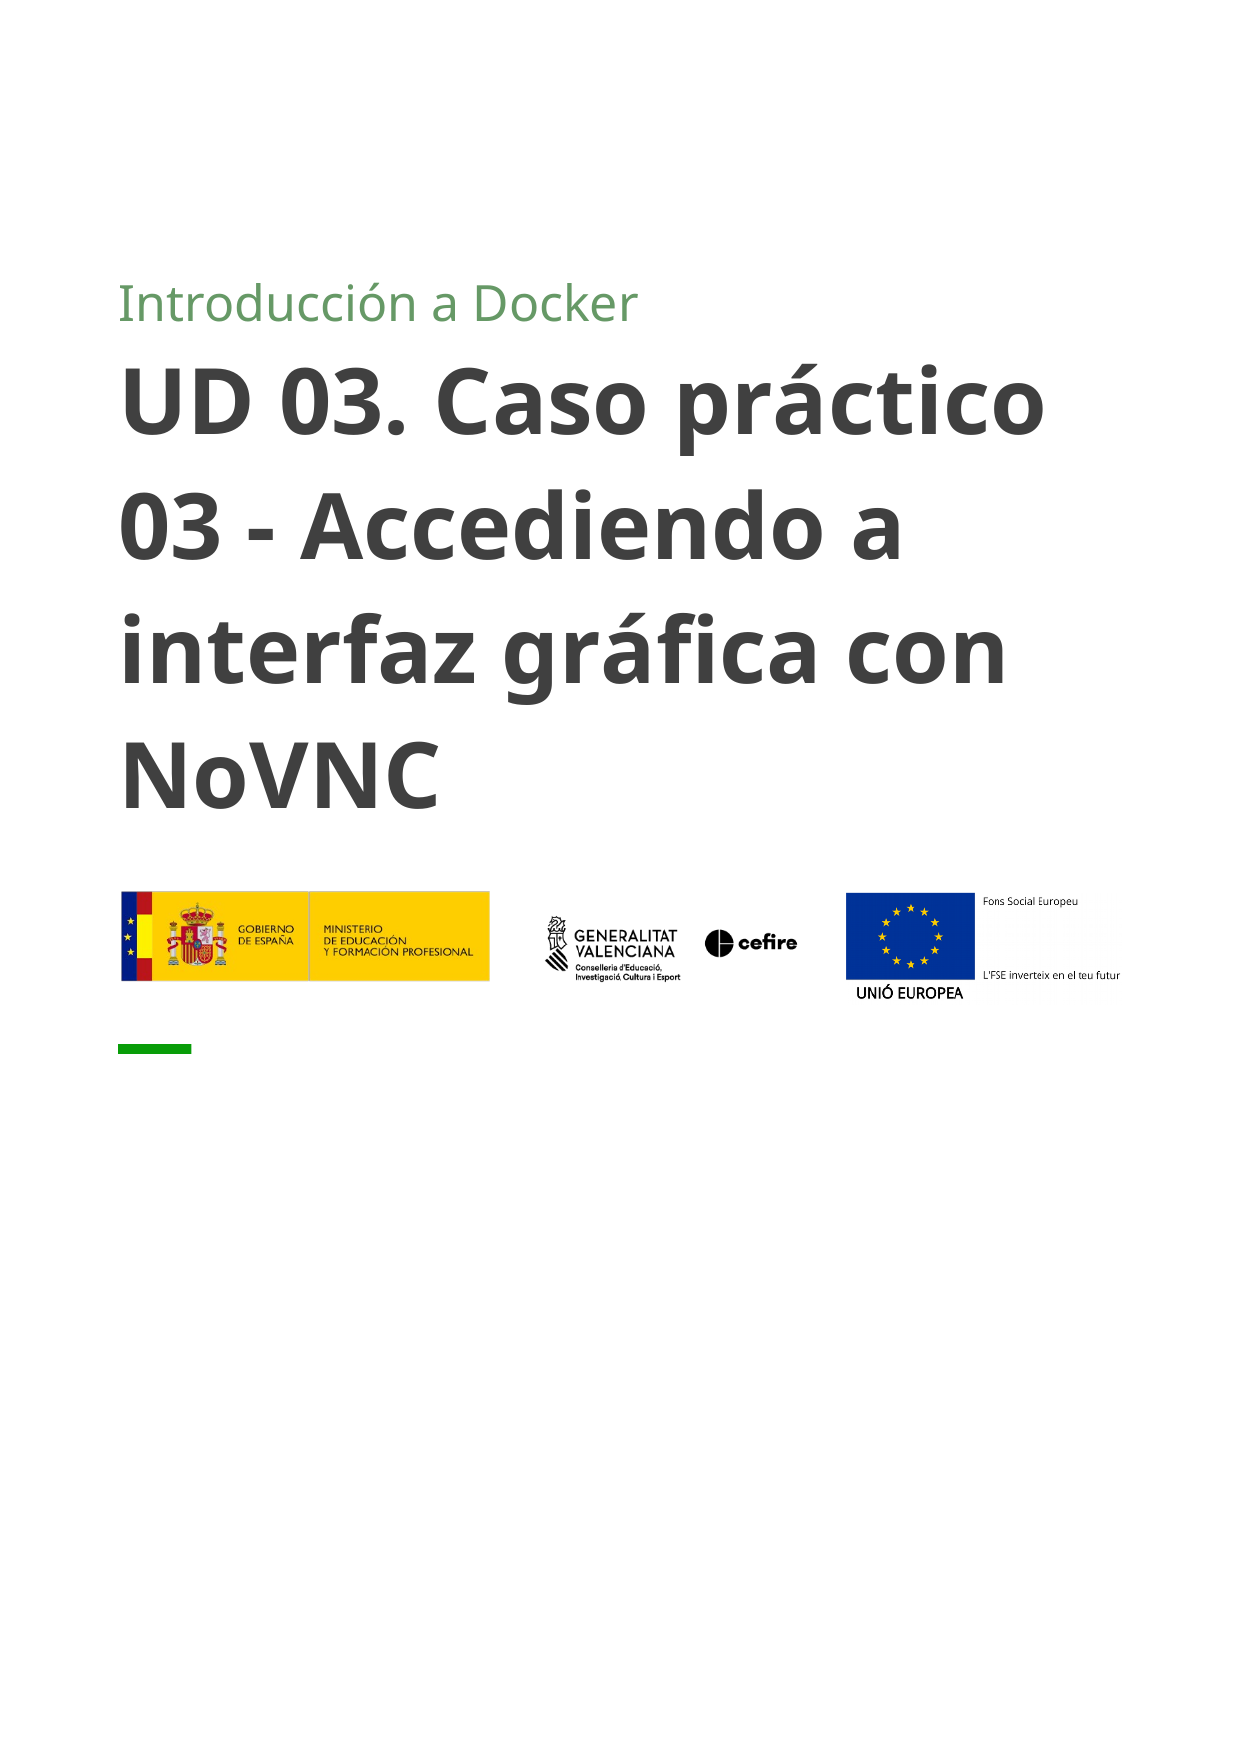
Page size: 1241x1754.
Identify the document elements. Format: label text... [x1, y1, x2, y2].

picture [118, 1044, 192, 1054]
title Introducción a Docker UD 03. Caso práctico 03 - Accediendo a interfaz gráfica con NoVNC [118, 268, 1122, 836]
picture [118, 885, 1123, 1005]
